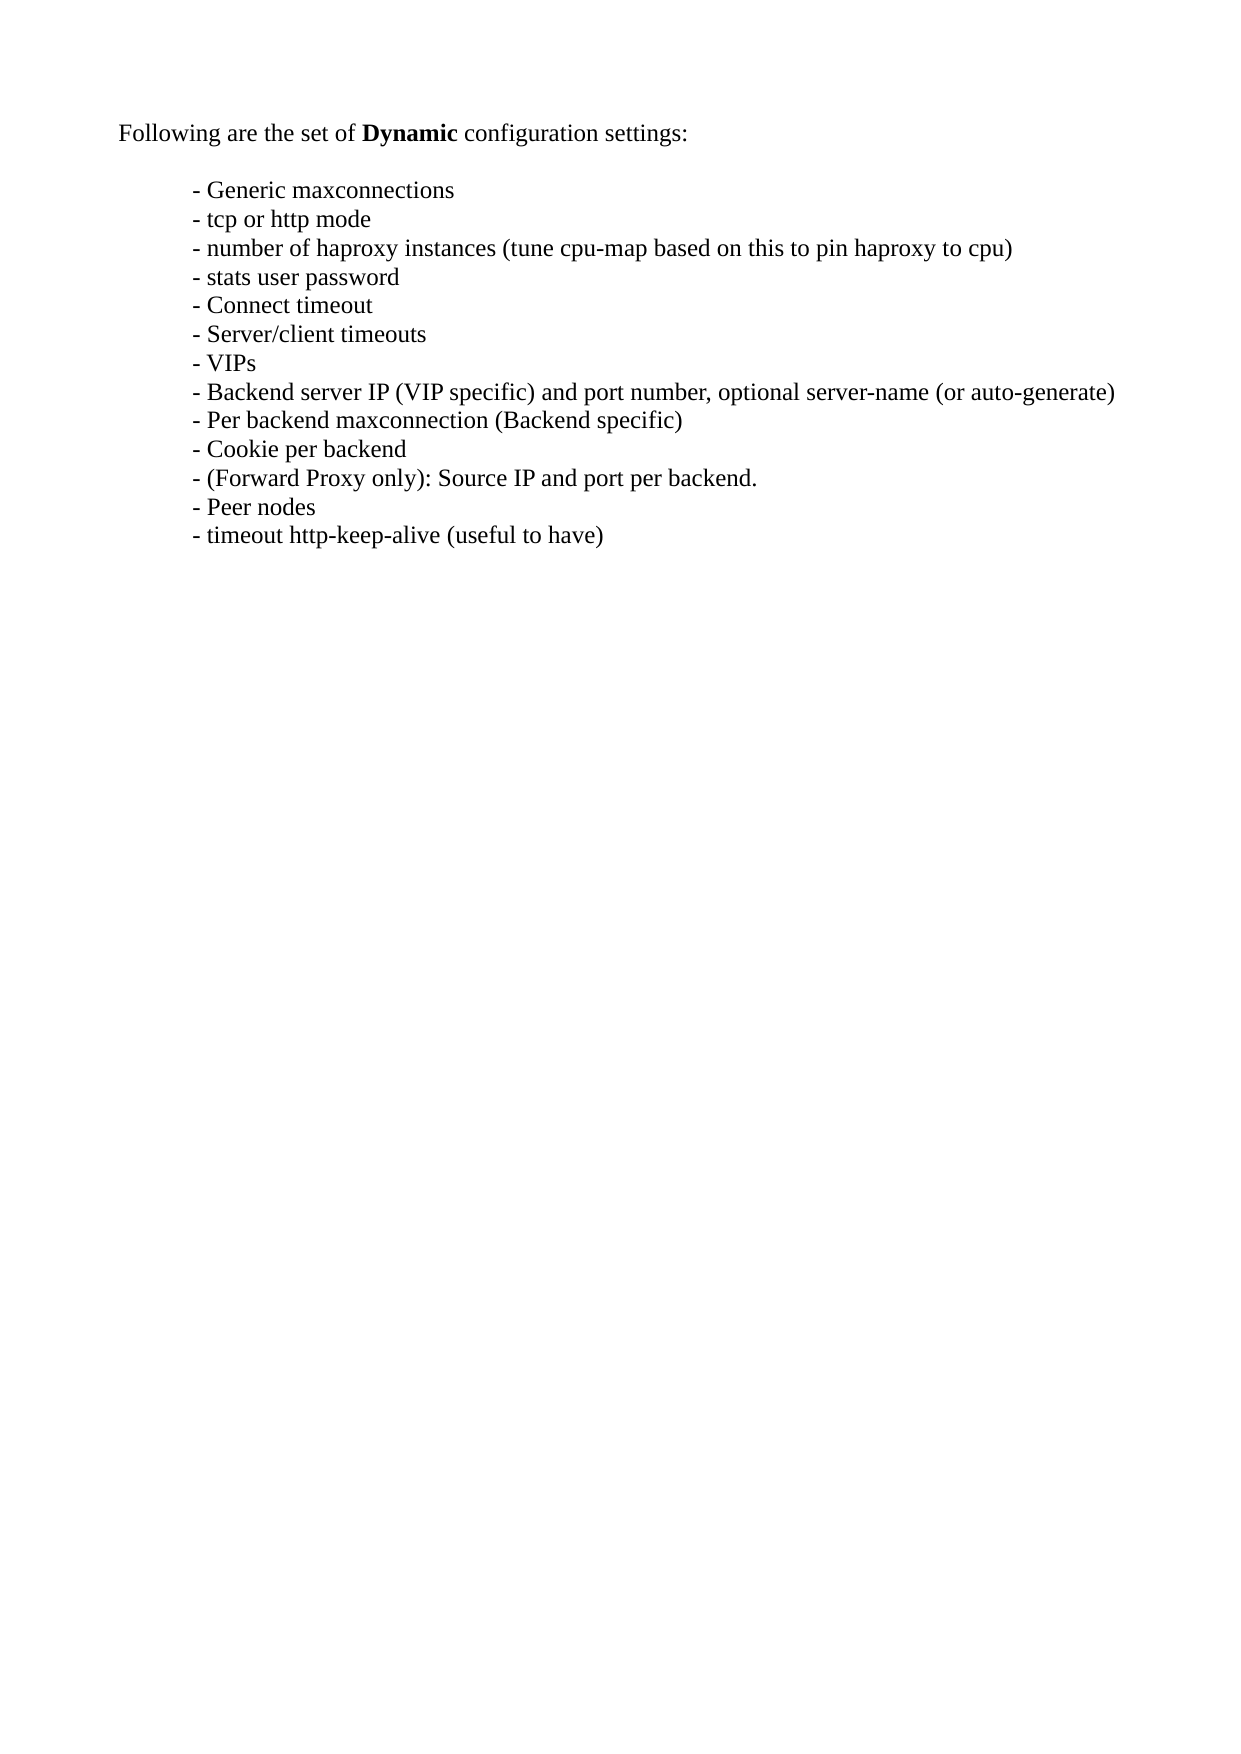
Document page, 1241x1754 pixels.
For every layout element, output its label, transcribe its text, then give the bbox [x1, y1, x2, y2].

text Following are the set of Dynamic configuration settings: [118, 118, 1122, 147]
text - Connect timeout [118, 291, 1122, 319]
text - tcp or http mode [118, 204, 1122, 233]
text - Backend server IP (VIP specific) and port number, optional server-name (or auto-generate) [118, 377, 1122, 406]
text - stats user password [118, 262, 1122, 291]
text - timeout http-keep-alive (useful to have) [118, 521, 1122, 549]
text - Generic maxconnections [118, 176, 1122, 204]
text - VIPs [118, 348, 1122, 377]
text - number of haproxy instances (tune cpu-map based on this to pin haproxy to cpu) [118, 233, 1122, 262]
text - (Forward Proxy only): Source IP and port per backend. [118, 463, 1122, 492]
text - Cookie per backend [118, 434, 1122, 463]
text - Server/client timeouts [118, 319, 1122, 348]
text - Per backend maxconnection (Backend specific) [118, 406, 1122, 434]
text - Peer nodes [118, 492, 1122, 521]
